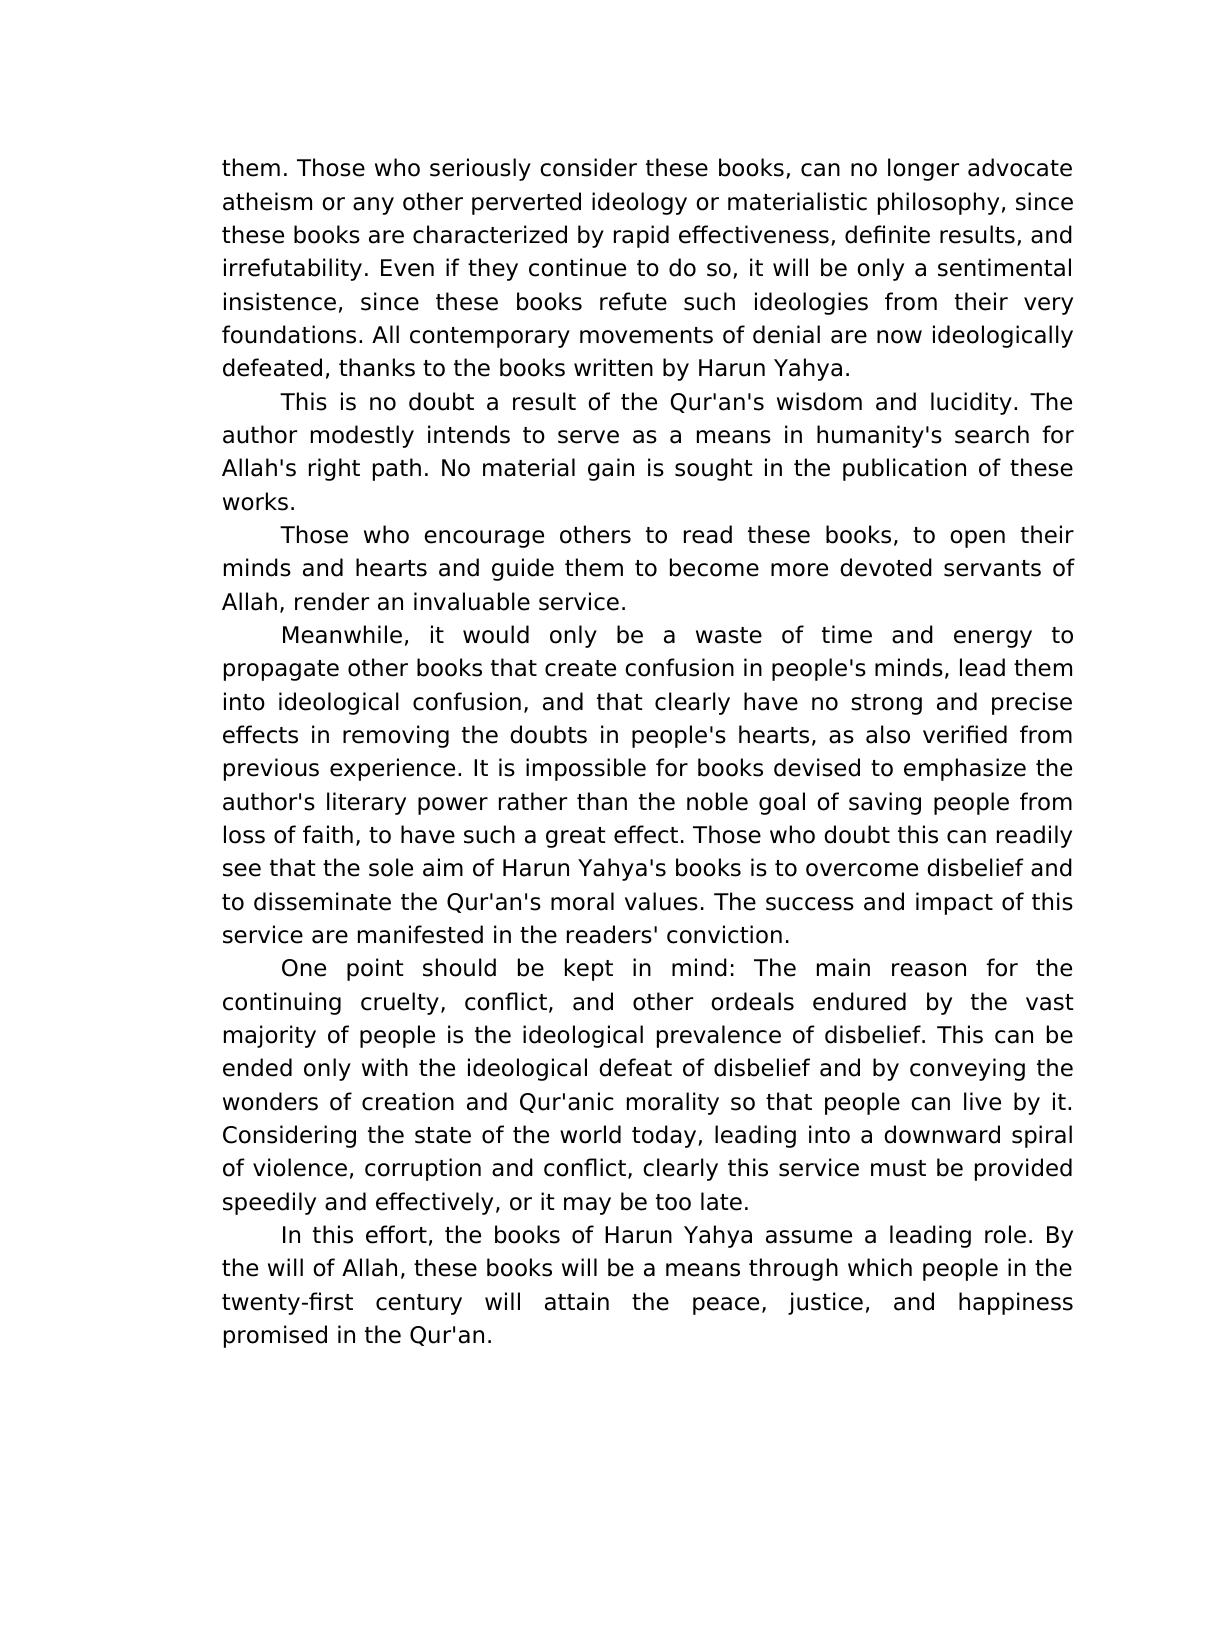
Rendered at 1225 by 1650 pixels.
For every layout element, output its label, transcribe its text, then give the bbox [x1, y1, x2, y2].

text One point should be kept in mind: The main reason for the continuing cruelty, conflict, and other ordeals endured by the vast majority of people is the ideological prevalence of disbelief. This can be ended only with the ideological defeat of disbelief and by conveying the wonders of creation and Qur'anic morality so that people can live by it. Considering the state of the world today, leading into a downward spiral of violence, corruption and conflict, clearly this service must be provided speedily and effectively, or it may be too late. [222, 950, 1075, 1217]
text In this effort, the books of Harun Yahya assume a leading role. By the will of Allah, these books will be a means through which people in the twenty-first century will attain the peace, justice, and happiness promised in the Qur'an. [222, 1217, 1075, 1350]
text Meanwhile, it would only be a waste of time and energy to propagate other books that create confusion in people's minds, lead them into ideological confusion, and that clearly have no strong and precise effects in removing the doubts in people's hearts, as also verified from previous experience. It is impossible for books devised to emphasize the author's literary power rather than the noble goal of saving people from loss of faith, to have such a great effect. Those who doubt this can readily see that the sole aim of Harun Yahya's books is to overcome disbelief and to disseminate the Qur'an's moral values. The success and impact of this service are manifested in the readers' conviction. [222, 617, 1075, 950]
text Those who encourage others to read these books, to open their minds and hearts and guide them to become more devoted servants of Allah, render an invaluable service. [222, 517, 1075, 617]
text This is no doubt a result of the Qur'an's wisdom and lucidity. The author modestly intends to serve as a means in humanity's search for Allah's right path. No material gain is sought in the publication of these works. [222, 383, 1075, 517]
text them. Those who seriously consider these books, can no longer advocate atheism or any other perverted ideology or materialistic philosophy, since these books are characterized by rapid effectiveness, definite results, and irrefutability. Even if they continue to do so, it will be only a sentimental insistence, since these books refute such ideologies from their very foundations. All contemporary movements of denial are now ideologically defeated, thanks to the books written by Harun Yahya. [222, 150, 1075, 383]
